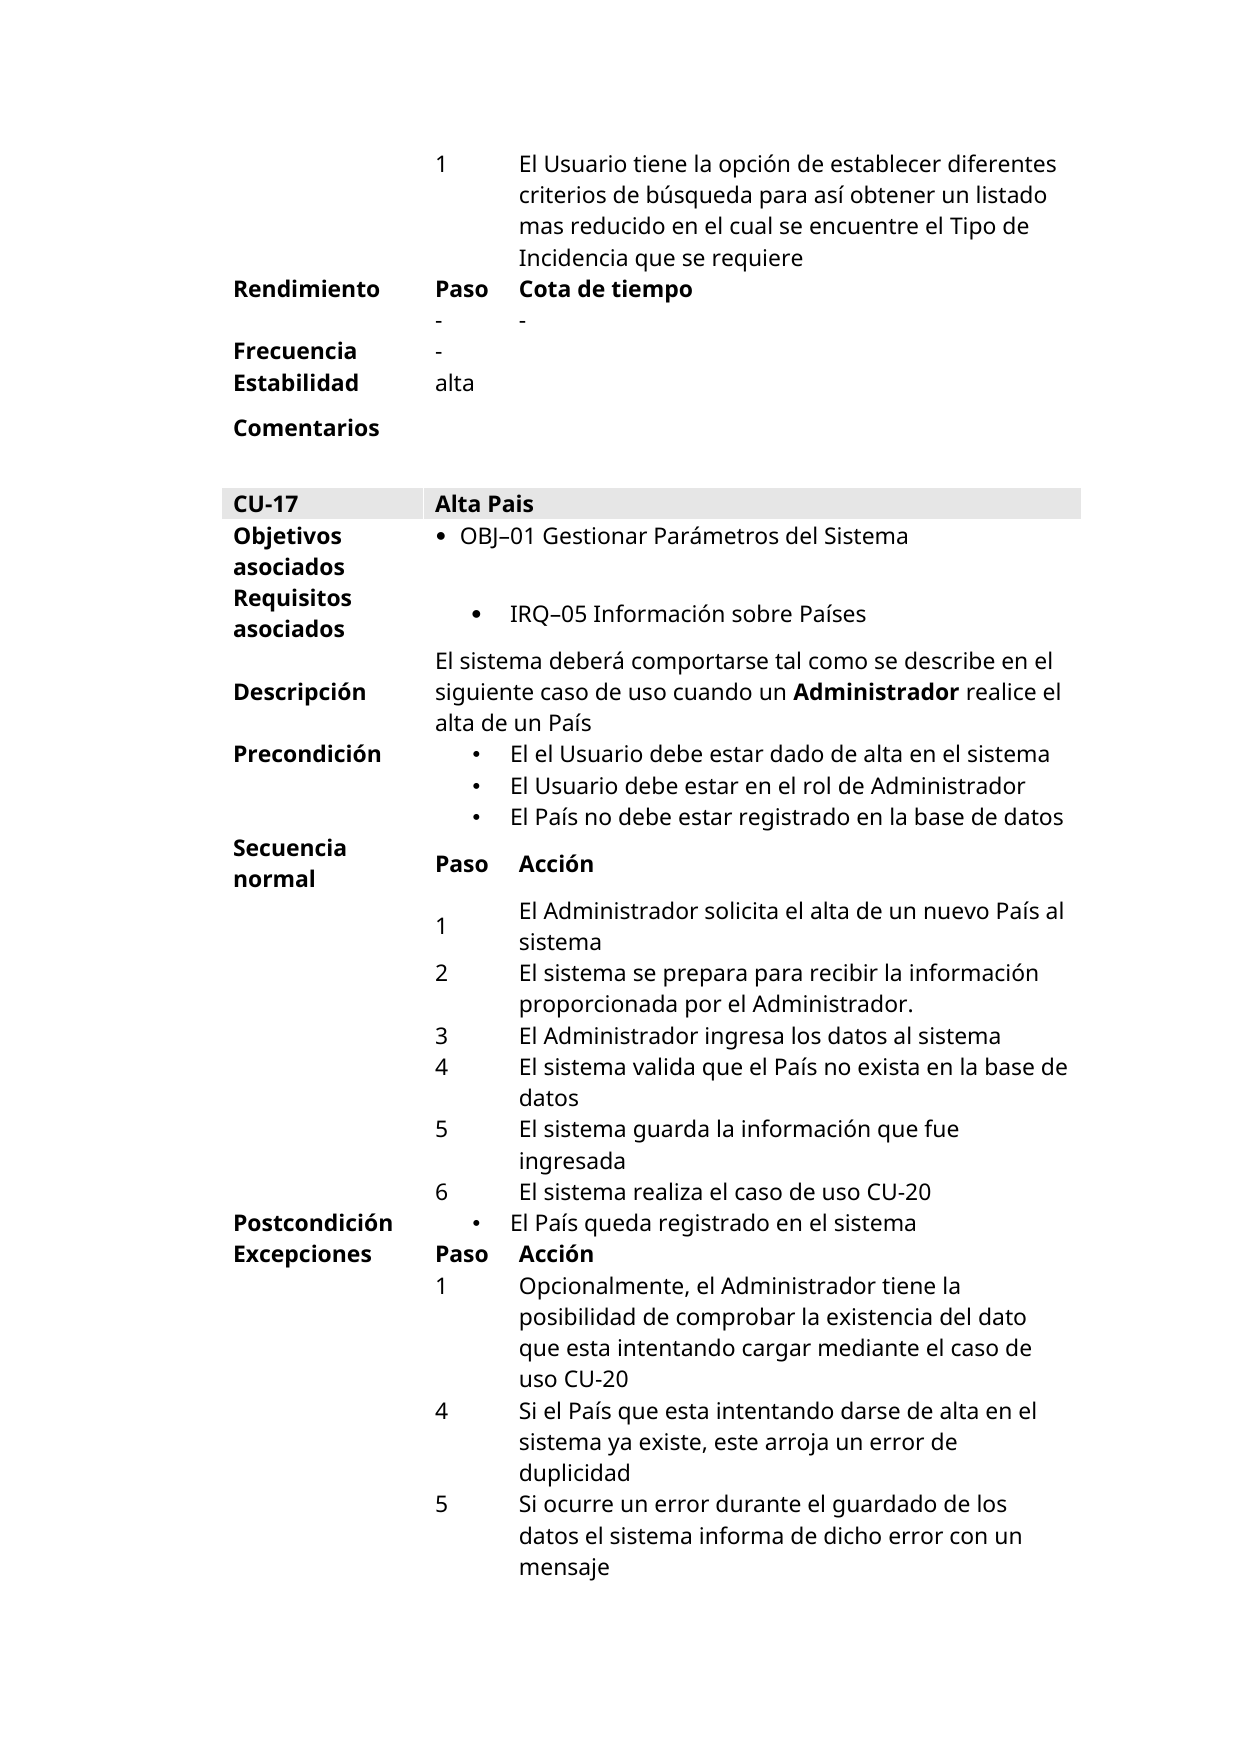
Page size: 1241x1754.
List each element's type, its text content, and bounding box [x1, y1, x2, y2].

table_cell 1 [424, 895, 507, 957]
table_cell Descripción [222, 645, 423, 738]
table_cell 4 [424, 1395, 507, 1488]
table_cell 1 [424, 1270, 507, 1394]
table_cell El sistema se prepara para recibir la información proporcionada por el Administrador. [508, 957, 1081, 1019]
table_cell El sistema guarda la información que fue ingresada [508, 1113, 1081, 1176]
table_cell Postcondición [222, 1207, 423, 1238]
table_cell El Usuario tiene la opción de establecer diferentes criterios de búsqueda para así obtener un listado mas reducido en el cual se encuentre el Tipo de Incidencia que se requiere [508, 148, 1081, 273]
table_cell [424, 398, 1081, 457]
table_cell alta [424, 366, 1081, 398]
table_cell Secuencia normal [222, 832, 423, 894]
table_cell El Administrador solicita el alta de un nuevo País al sistema [508, 895, 1081, 957]
table_cell Cota de tiempo [508, 273, 1081, 304]
table_cell Rendimiento [222, 273, 423, 304]
table_header CU-17 [222, 488, 423, 519]
table_cell [222, 895, 423, 1207]
table_cell Paso [424, 832, 507, 894]
table_cell El sistema realiza el caso de uso CU-20 [508, 1176, 1081, 1207]
table_cell Precondición [222, 738, 423, 832]
table_header Alta Pais [424, 488, 1081, 519]
table_cell El País queda registrado en el sistema [424, 1207, 1081, 1238]
table_cell 2 [424, 957, 507, 1019]
table_cell 5 [424, 1113, 507, 1176]
table_cell 6 [424, 1176, 507, 1207]
table_cell 1 [424, 148, 507, 273]
table_cell Acción [508, 1238, 1081, 1269]
table_cell Requisitos asociados [222, 582, 423, 644]
table_cell [222, 304, 423, 335]
table_cell Acción [508, 832, 1081, 894]
table_cell El sistema deberá comportarse tal como se describe en el siguiente caso de uso cuando un Administrador realice el alta de un País [424, 645, 1081, 738]
table_cell [222, 1270, 423, 1582]
table_cell IRQ–05 Información sobre Países [424, 582, 1081, 644]
table_cell Si el País que esta intentando darse de alta en el sistema ya existe, este arroja un error de duplicidad [508, 1395, 1081, 1488]
table_cell - [424, 335, 1081, 366]
table_cell Frecuencia [222, 335, 423, 366]
table_cell 3 [424, 1020, 507, 1051]
table_cell Estabilidad [222, 366, 423, 398]
table_cell El el Usuario debe estar dado de alta en el sistema El Usuario debe estar en el rol de Administrador El País no debe estar registrado en la base de datos [424, 738, 1081, 832]
table_cell Opcionalmente, el Administrador tiene la posibilidad de comprobar la existencia del dato que esta intentando cargar mediante el caso de uso CU-20 [508, 1270, 1081, 1394]
table_cell Comentarios [222, 398, 423, 457]
table_cell - [508, 304, 1081, 335]
table_cell OBJ–01 Gestionar Parámetros del Sistema [424, 520, 1081, 582]
table_cell Objetivos asociados [222, 520, 423, 582]
table_cell Paso [424, 1238, 507, 1269]
table_cell Si ocurre un error durante el guardado de los datos el sistema informa de dicho error con un mensaje [508, 1488, 1081, 1582]
table_cell 4 [424, 1051, 507, 1113]
table_cell El Administrador ingresa los datos al sistema [508, 1020, 1081, 1051]
table_cell [222, 148, 423, 273]
table_cell Paso [424, 273, 507, 304]
table_cell Excepciones [222, 1238, 423, 1269]
table_cell El sistema valida que el País no exista en la base de datos [508, 1051, 1081, 1113]
table_cell - [424, 304, 507, 335]
table_cell 5 [424, 1488, 507, 1582]
